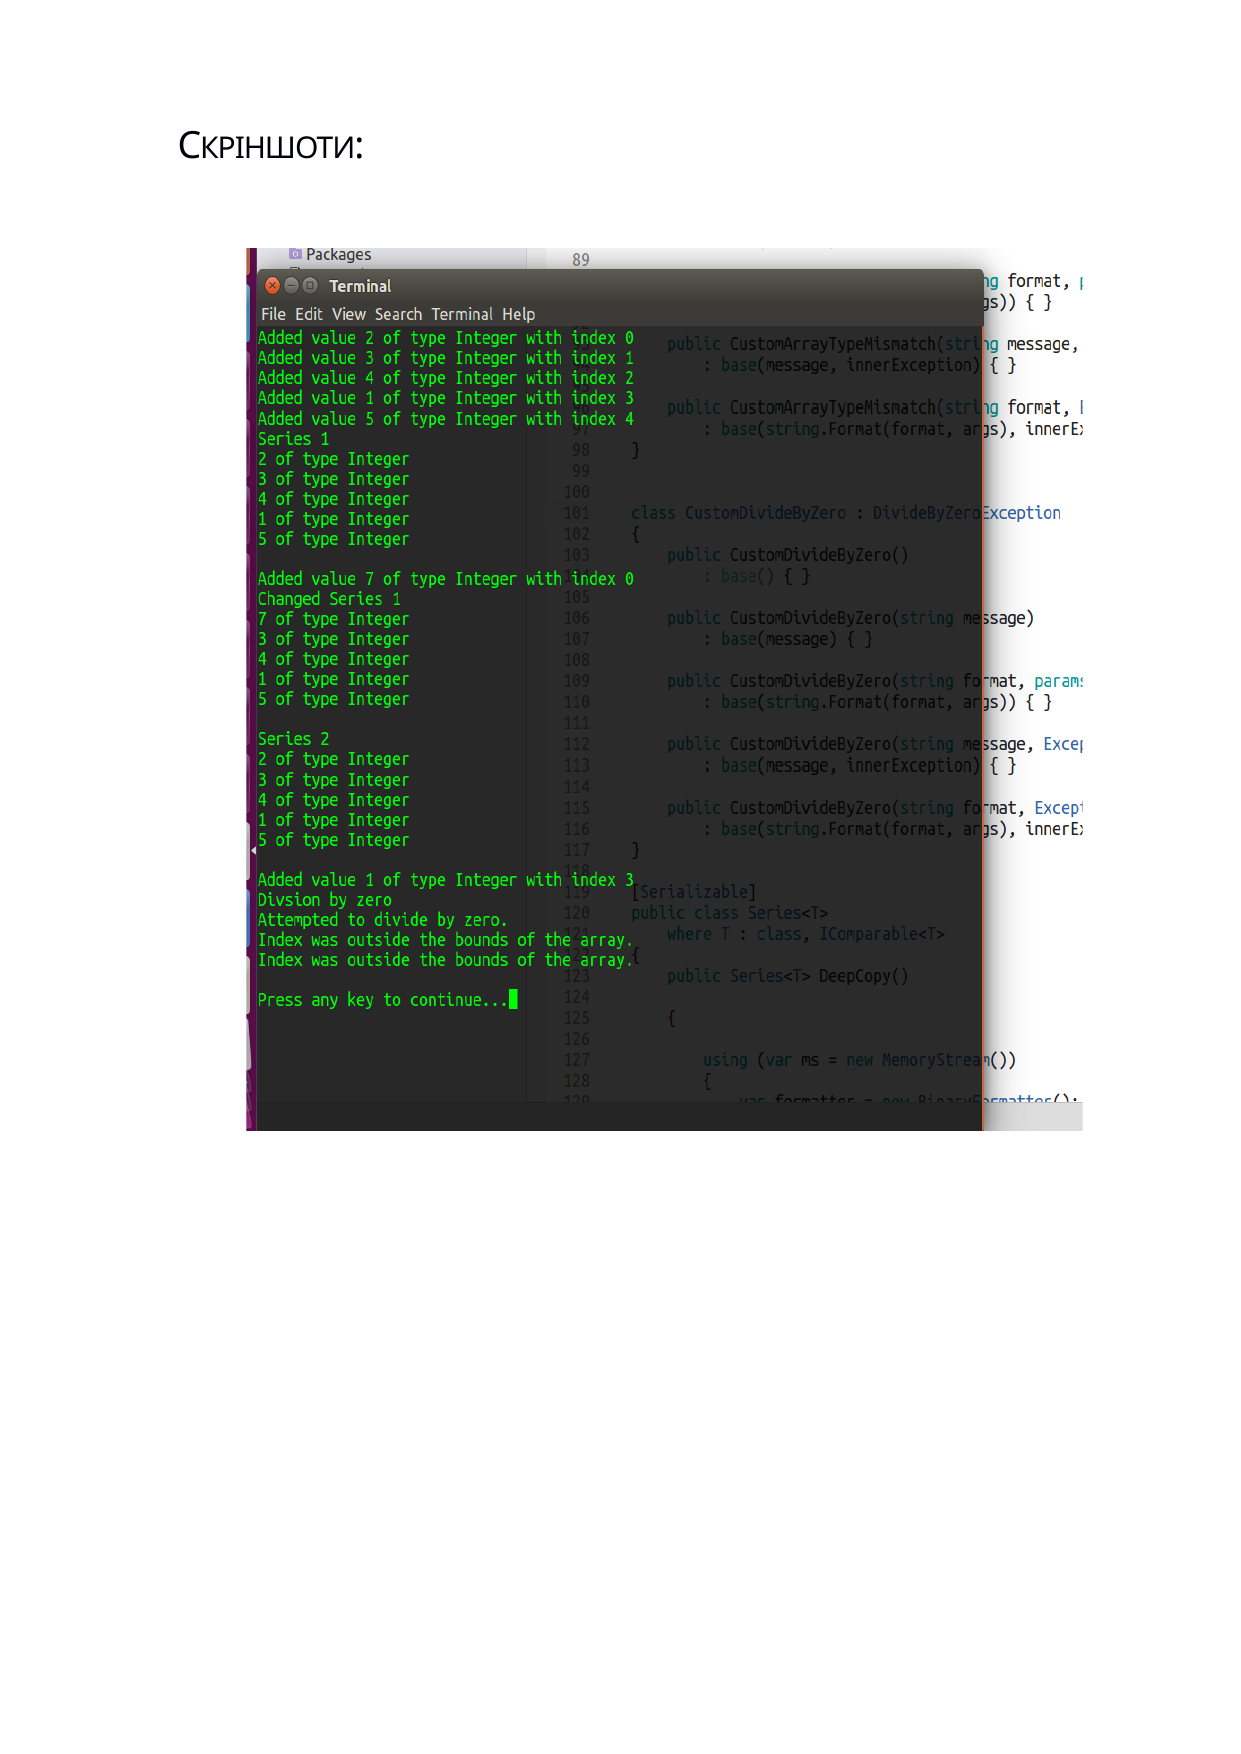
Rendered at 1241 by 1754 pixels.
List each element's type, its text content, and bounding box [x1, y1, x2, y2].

picture [246, 248, 354, 1131]
title Скріншоти: [177, 118, 1152, 169]
